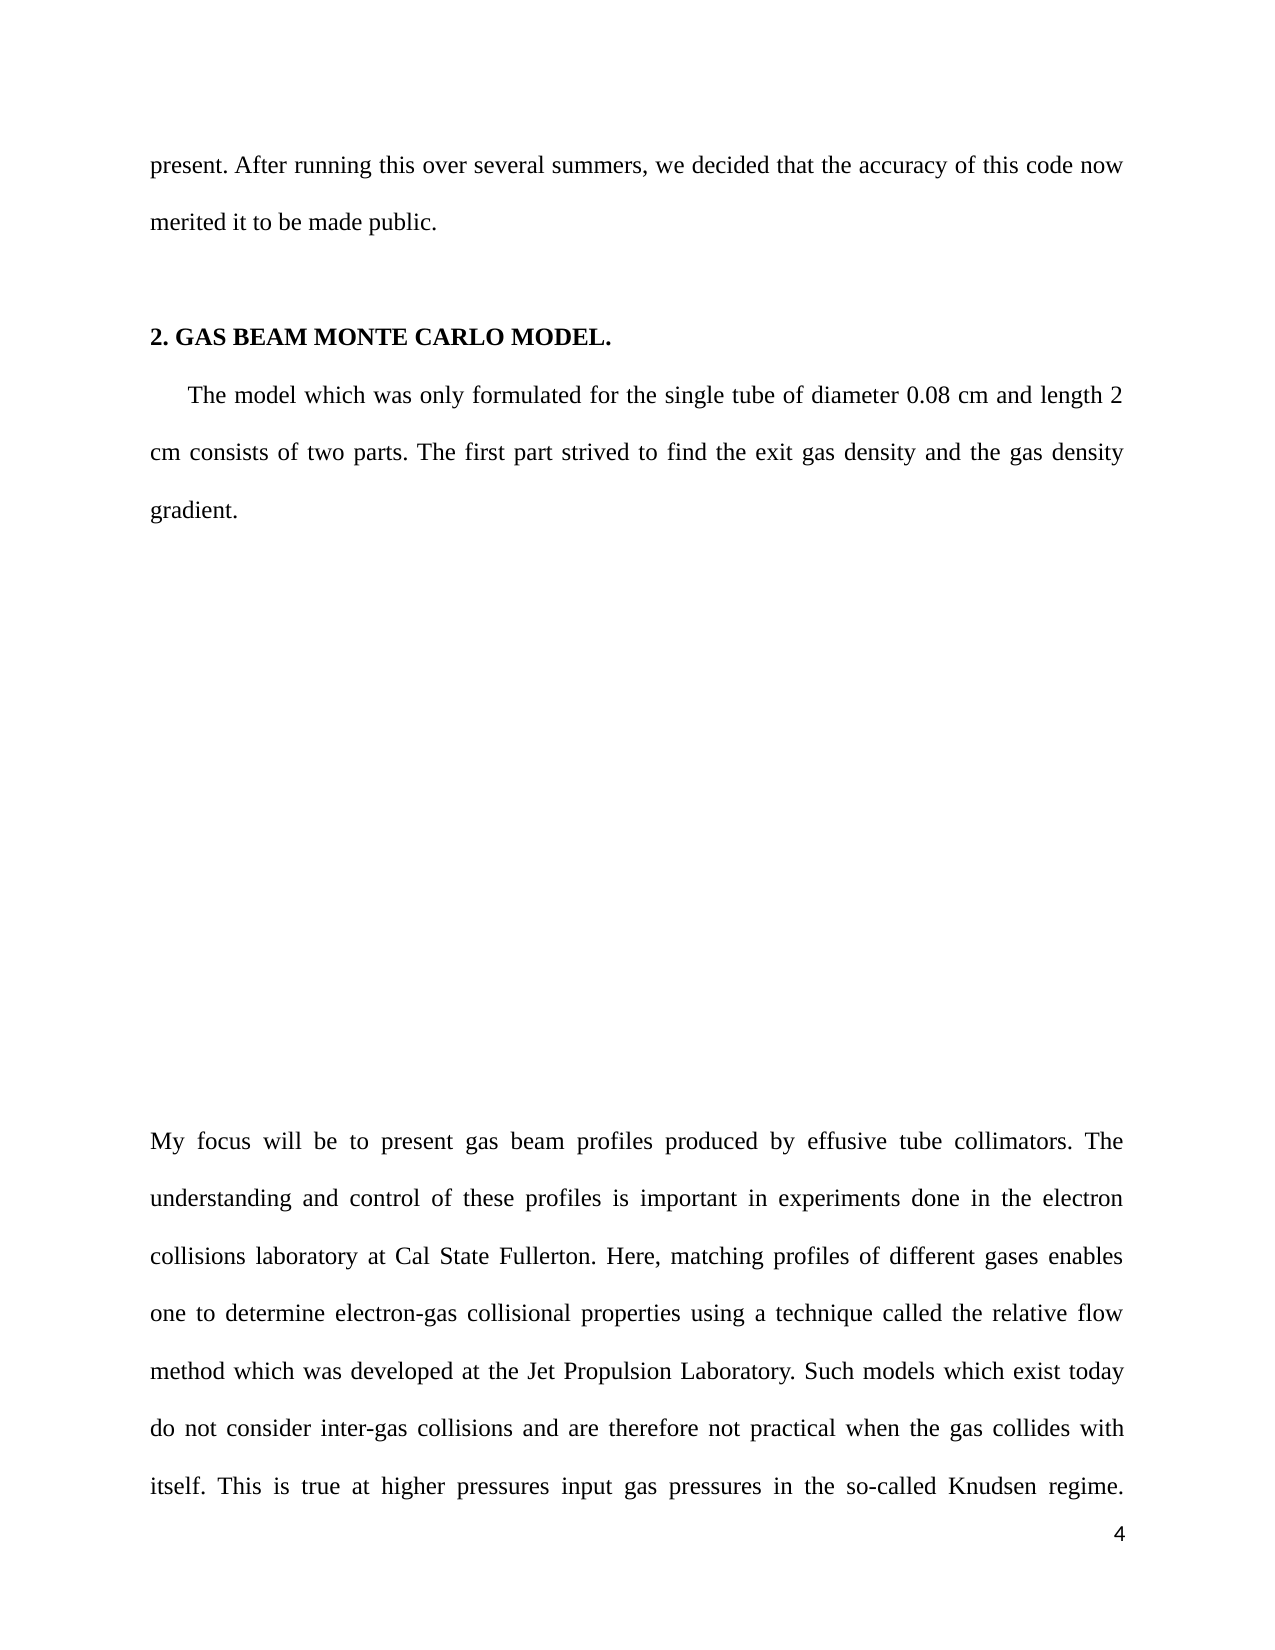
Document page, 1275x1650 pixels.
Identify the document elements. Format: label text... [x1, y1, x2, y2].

text present. After running this over several summers, we decided that the accuracy of this code now merited it to be made public. [150, 150, 1125, 236]
text The model which was only formulated for the single tube of diameter 0.08 cm and length 2 cm consists of two parts. The first part strived to find the exit gas density and the gas density gradient. [150, 380, 1125, 524]
text My focus will be to present gas beam profiles produced by effusive tube collimators. The understanding and control of these profiles is important in experiments done in the electron collisions laboratory at Cal State Fullerton. Here, matching profiles of different gases enables one to determine electron-gas collisional properties using a technique called the relative flow method which was developed at the Jet Propulsion Laboratory. Such models which exist today do not consider inter-gas collisions and are therefore not practical when the gas collides with itself. This is true at higher pressures input gas pressures in the so-called Knudsen regime. [150, 1126, 1125, 1500]
text 2. GAS BEAM MONTE CARLO MODEL. [150, 322, 1125, 351]
